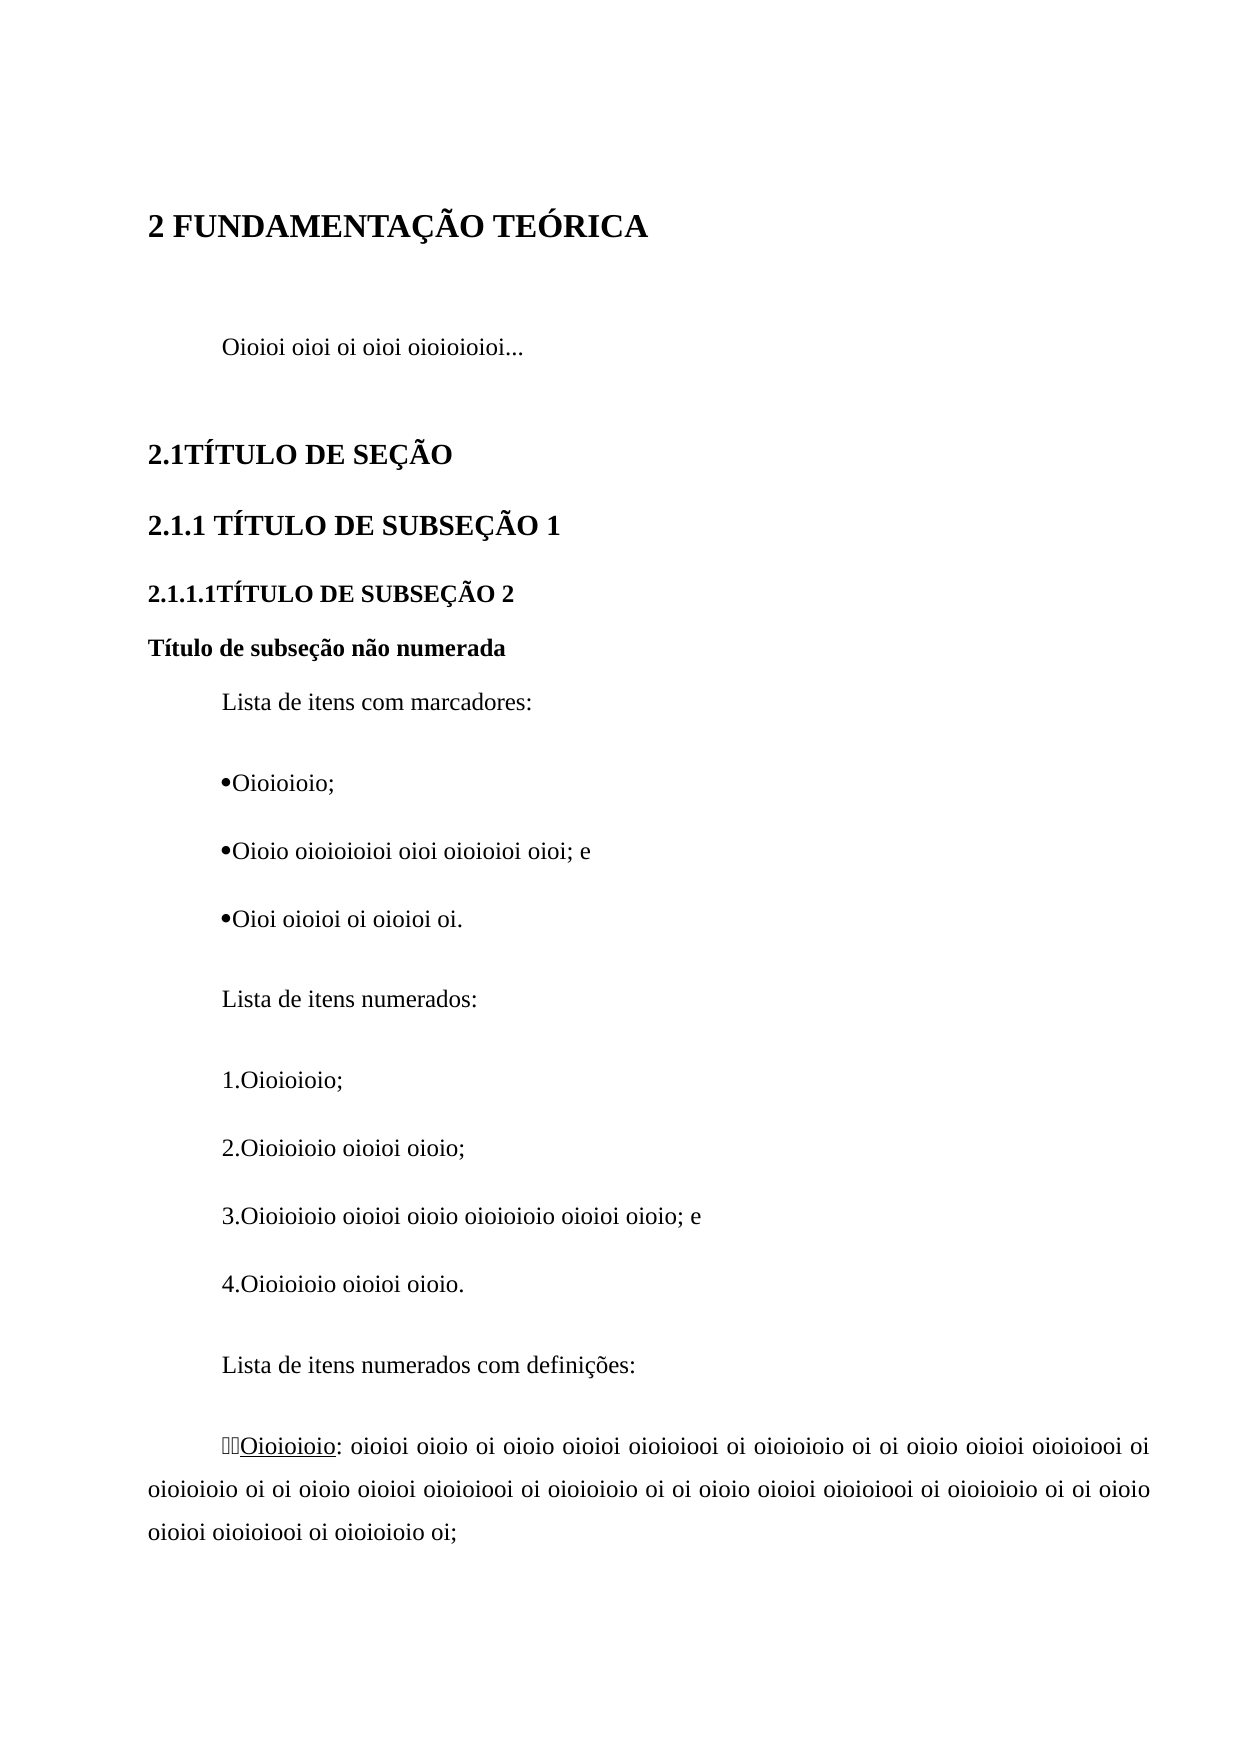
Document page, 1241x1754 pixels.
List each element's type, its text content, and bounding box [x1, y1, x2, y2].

text Oioioi oioi oi oioi oioioioioi... [148, 332, 1152, 361]
list Oioioioio oioioi oioio. [148, 1269, 1152, 1298]
text Título de subseção não numerada [148, 633, 1152, 662]
text Lista de itens numerados com definições: [148, 1350, 1152, 1379]
list Oioio oioioioioi oioi oioioioi oioi; e [148, 836, 1152, 864]
subtitle FUNDAMENTAÇÃO TEÓRICA [148, 206, 1152, 244]
list Oioi oioioi oi oioioi oi. [148, 904, 1152, 933]
text Lista de itens numerados: [148, 984, 1152, 1013]
list Oioioioio; [148, 1065, 1152, 1094]
list Oioioioio: oioioi oioio oi oioio oioioi oioioiooi oi oioioioio oi oi oioio oioioi oioioiooi oi oioioioio oi oi oioio oioioi oioioiooi oi oioioioio oi oi oioio oioioi oioioiooi oi oioioioio oi oi oioio oioioi oioioiooi oi oioioioio oi; [148, 1431, 1152, 1546]
list Oioioioio; [148, 768, 1152, 796]
text Lista de itens com marcadores: [148, 687, 1152, 716]
subtitle Título de seção [148, 437, 1152, 471]
subtitle Título de Subseção 1 [148, 508, 1152, 542]
list Oioioioio oioioi oioio; [148, 1133, 1152, 1162]
list Oioioioio oioioi oioio oioioioio oioioi oioio; e [148, 1201, 1152, 1230]
subtitle Título de Subseção 2 [148, 579, 1152, 608]
